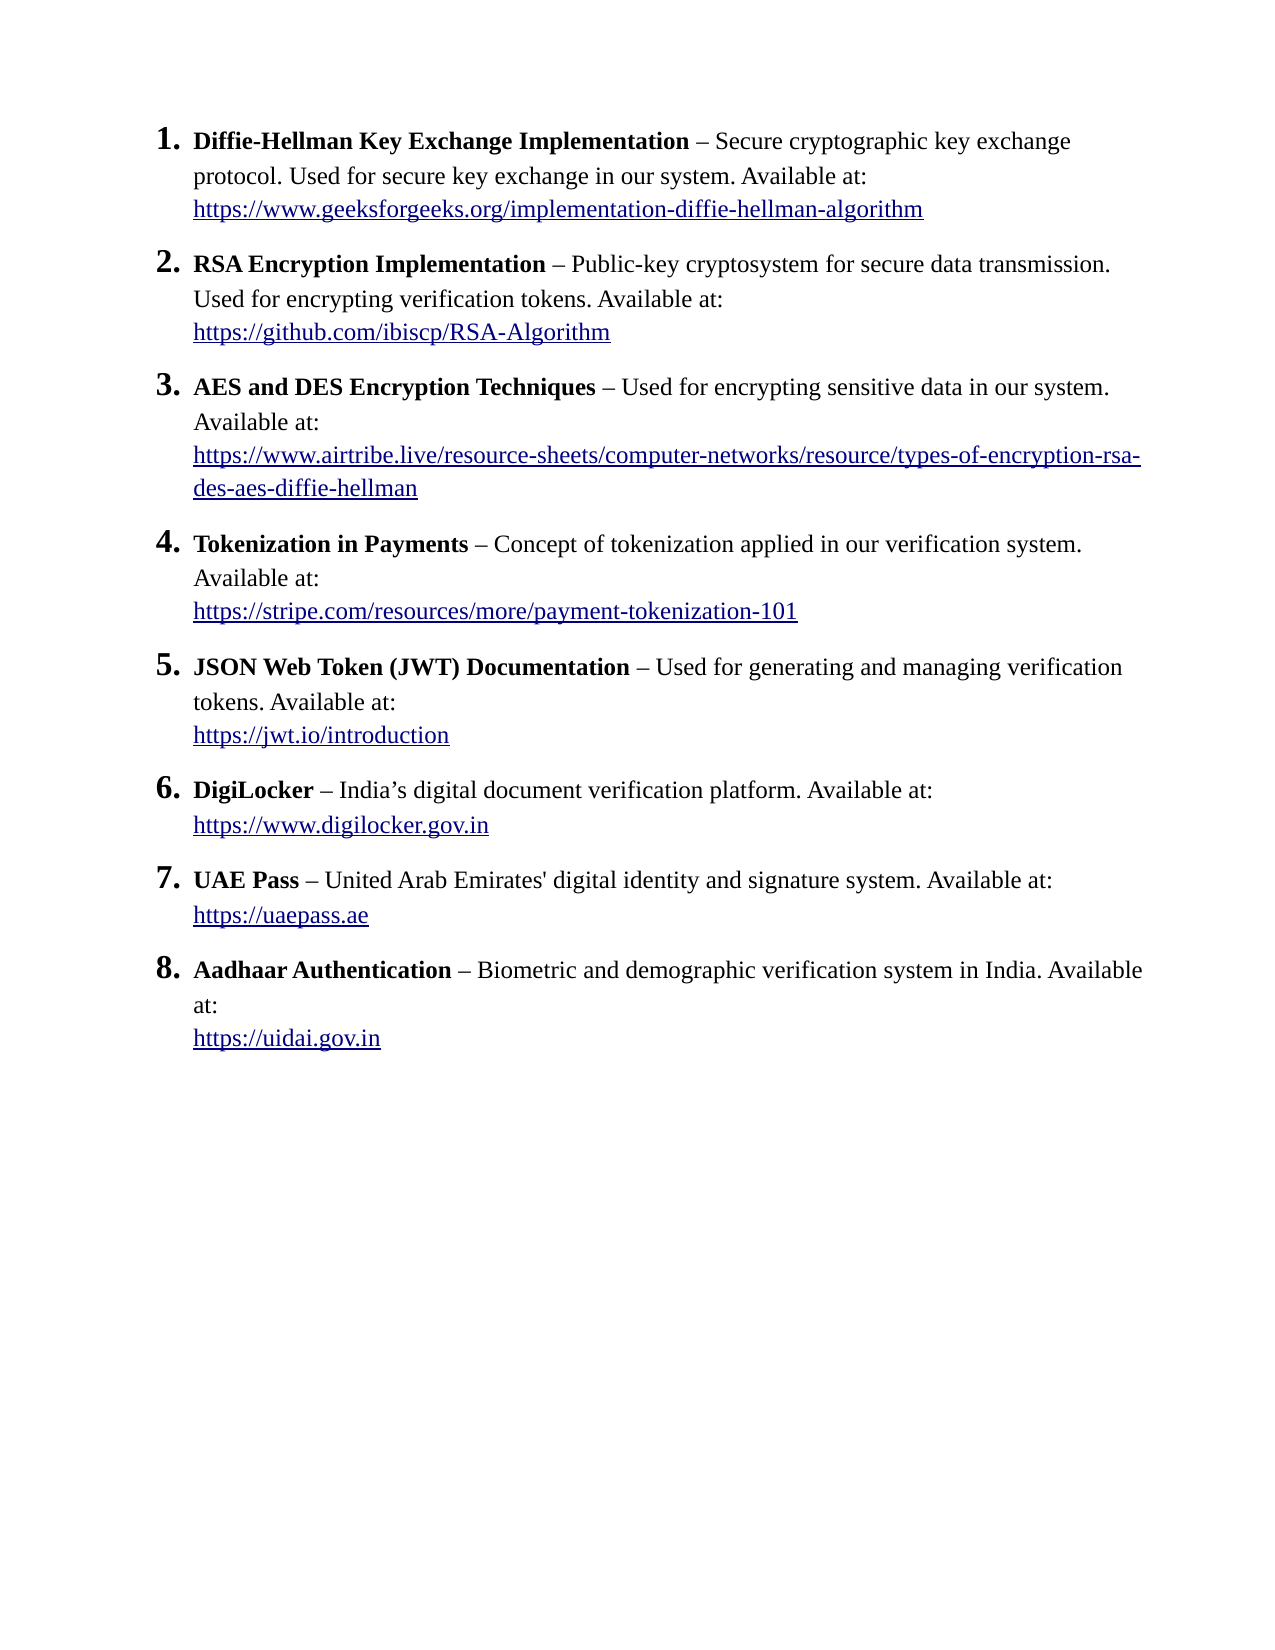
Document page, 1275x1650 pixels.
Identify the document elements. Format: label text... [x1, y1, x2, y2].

list AES and DES Encryption Techniques – Used for encrypting sensitive data in our system. Available at: https://www.airtribe.live/resource-sheets/computer-networks/resource/types-of-encryption-rsa-des-aes-diffie-hellman [156, 364, 1157, 502]
list UAE Pass – United Arab Emirates' digital identity and signature system. Available at: https://uaepass.ae [156, 857, 1157, 929]
list RSA Encryption Implementation – Public-key cryptosystem for secure data transmission. Used for encrypting verification tokens. Available at: https://github.com/ibiscp/RSA-Algorithm [156, 241, 1157, 346]
list JSON Web Token (JWT) Documentation – Used for generating and managing verification tokens. Available at: https://jwt.io/introduction [156, 644, 1157, 748]
list Tokenization in Payments – Concept of tokenization applied in our verification system. Available at: https://stripe.com/resources/more/payment-tokenization-101 [156, 521, 1157, 625]
list Diffie-Hellman Key Exchange Implementation – Secure cryptographic key exchange protocol. Used for secure key exchange in our system. Available at: https://www.geeksforgeeks.org/implementation-diffie-hellman-algorithm [156, 118, 1157, 222]
list Aadhaar Authentication – Biometric and demographic verification system in India. Available at: https://uidai.gov.in [156, 948, 1157, 1052]
list DigiLocker – India’s digital document verification platform. Available at: https://www.digilocker.gov.in [156, 767, 1157, 839]
